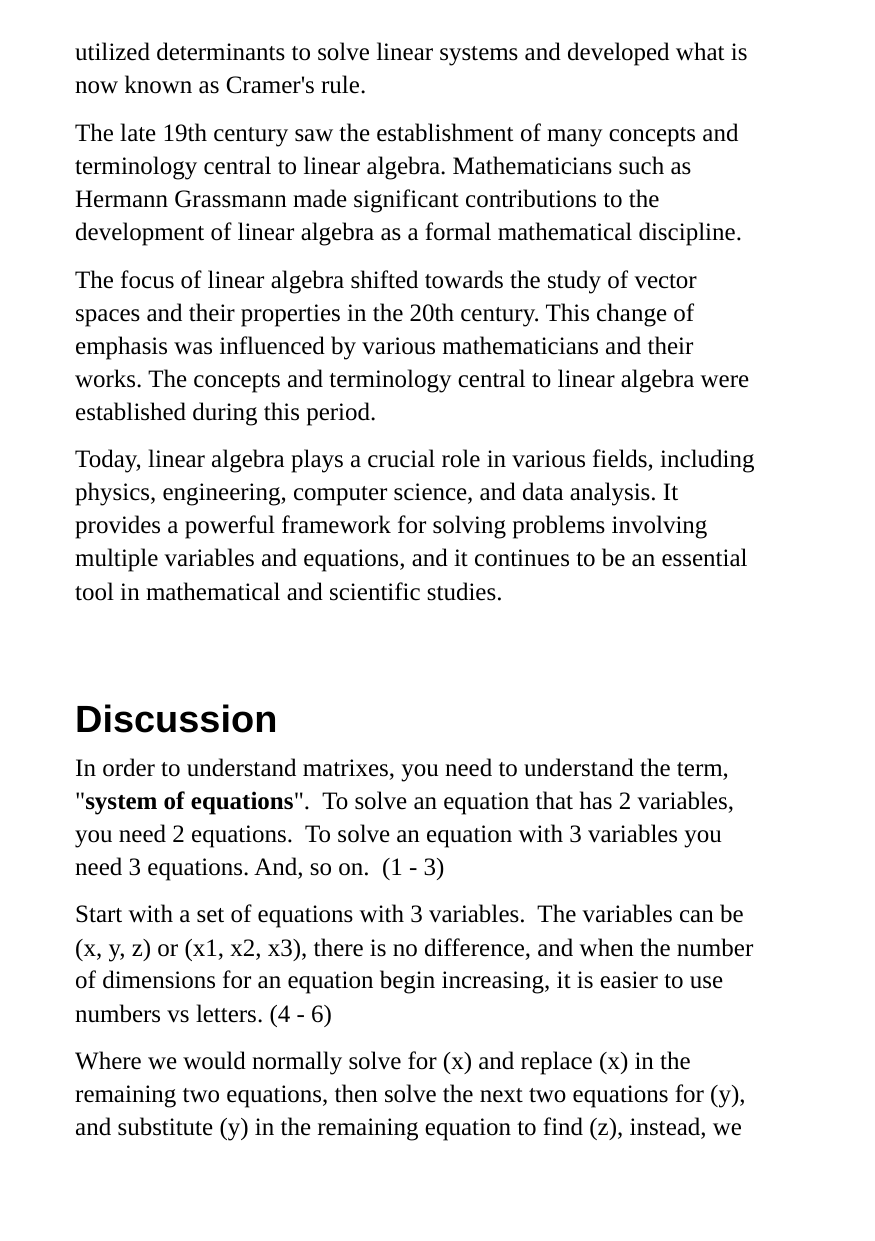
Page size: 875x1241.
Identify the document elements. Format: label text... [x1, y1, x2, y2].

text The focus of linear algebra shifted towards the study of vector spaces and their properties in the 20th century. This change of emphasis was influenced by various mathematicians and their works. The concepts and terminology central to linear algebra were established during this period. [75, 265, 756, 426]
text Start with a set of equations with 3 variables. The variables can be (x, y, z) or (x1, x2, x3), there is no difference, and when the number of dimensions for an equation begin increasing, it is easier to use numbers vs letters. (4 - 6) [75, 899, 756, 1027]
text utilized determinants to solve linear systems and developed what is now known as Cramer's rule. [75, 37, 756, 99]
text Where we would normally solve for (x) and replace (x) in the remaining two equations, then solve the next two equations for (y), and substitute (y) in the remaining equation to find (z), instead, we [75, 1046, 756, 1141]
subtitle Discussion [75, 697, 756, 740]
text The late 19th century saw the establishment of many concepts and terminology central to linear algebra. Mathematicians such as Hermann Grassmann made significant contributions to the development of linear algebra as a formal mathematical discipline. [75, 118, 756, 246]
text Today, linear algebra plays a crucial role in various fields, including physics, engineering, computer science, and data analysis. It provides a powerful framework for solving problems involving multiple variables and equations, and it continues to be an essential tool in mathematical and scientific studies. [75, 444, 756, 605]
text In order to understand matrixes, you need to understand the term, "system of equations". To solve an equation that has 2 variables, you need 2 equations. To solve an equation with 3 variables you need 3 equations. And, so on. (1 - 3) [75, 753, 756, 881]
